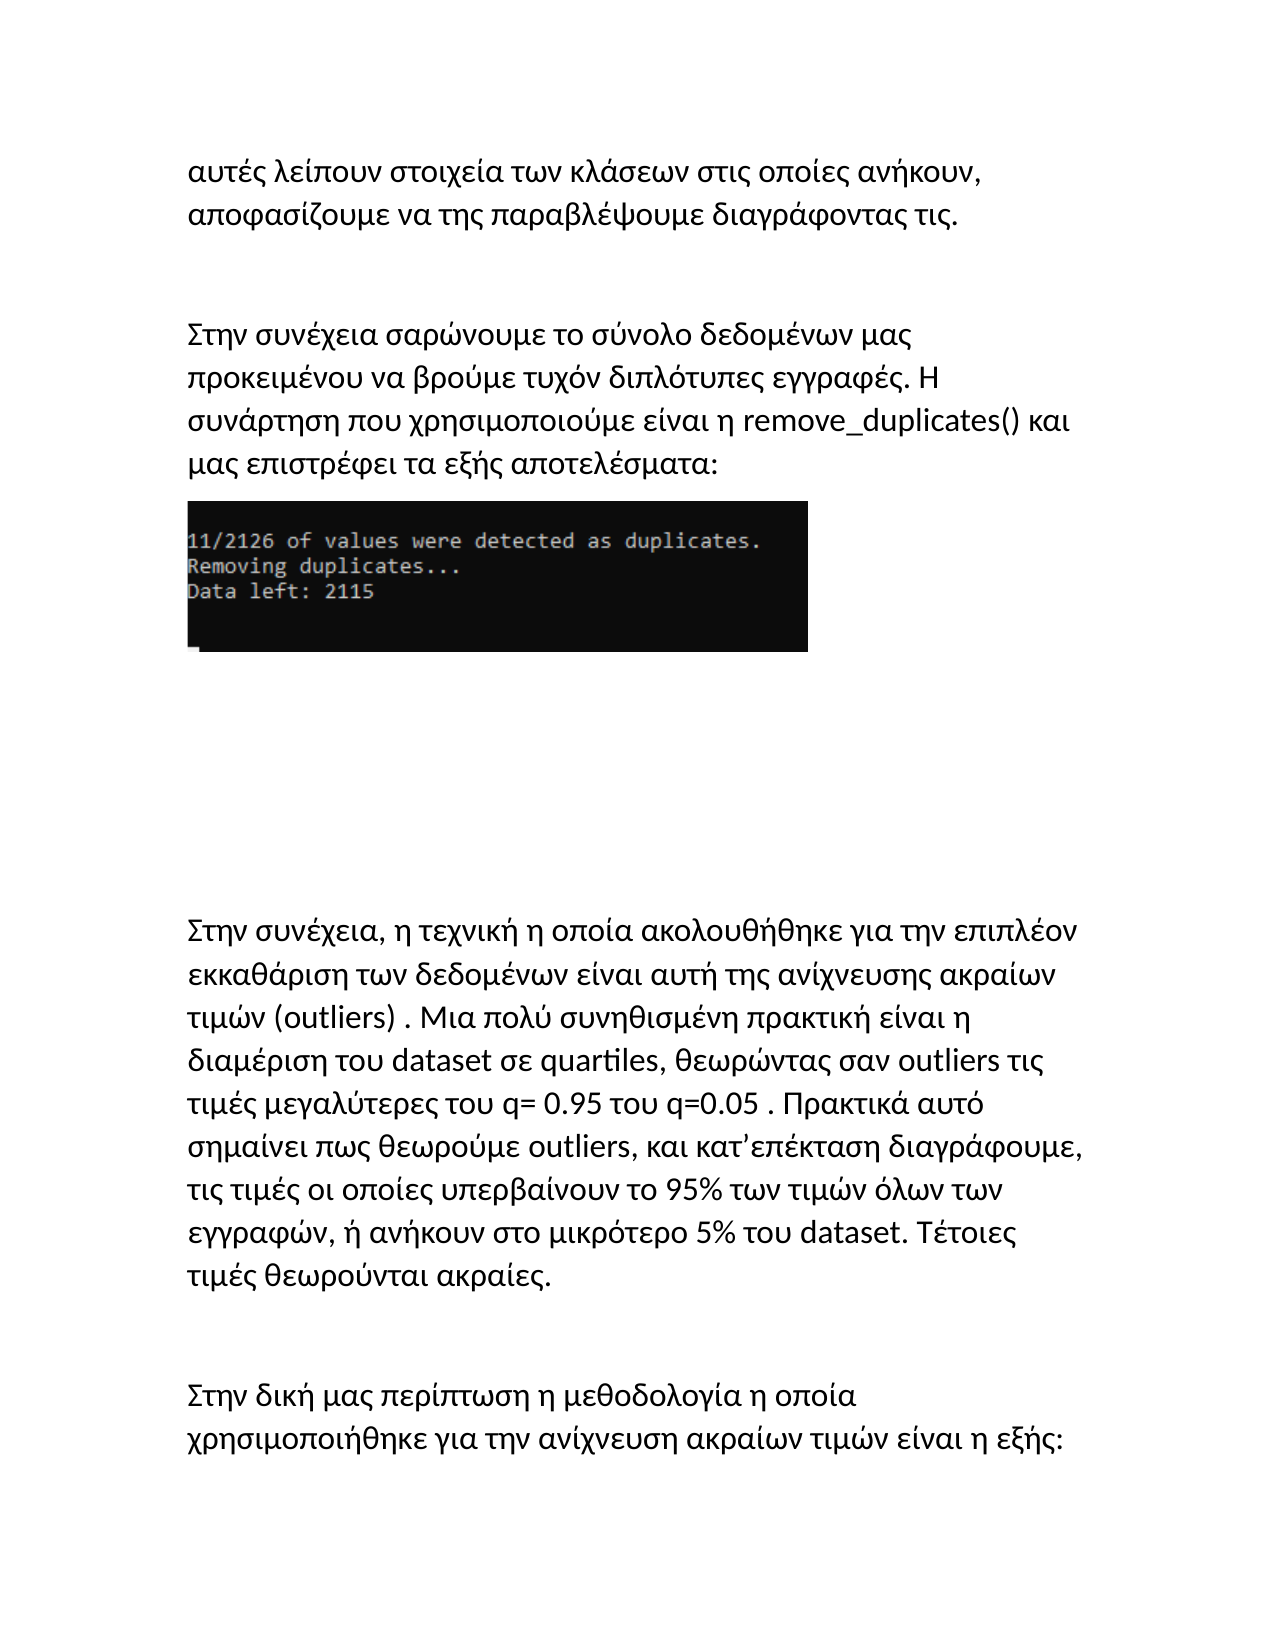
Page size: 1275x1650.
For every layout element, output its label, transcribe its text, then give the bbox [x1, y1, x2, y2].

text Στην δική μας περίπτωση η μεθοδολογία η οποία χρησιμοποιήθηκε για την ανίχνευση ακραίων τιμών είναι η εξής: [187, 1374, 1087, 1458]
text Στην συνέχεια σαρώνουμε το σύνολο δεδομένων μας προκειμένου να βρούμε τυχόν διπλότυπες εγγραφές. Η συνάρτηση που χρησιμοποιούμε είναι η remove_duplicates() και μας επιστρέφει τα εξής αποτελέσματα: [187, 313, 1087, 483]
text Στην συνέχεια, η τεχνική η οποία ακολουθήθηκε για την επιπλέον εκκαθάριση των δεδομένων είναι αυτή της ανίχνευσης ακραίων τιμών (outliers) . Μια πολύ συνηθισμένη πρακτική είναι η διαμέριση του dataset σε quartiles, θεωρώντας σαν outliers τις τιμές μεγαλύτερες του q= 0.95 του q=0.05 . Πρακτικά αυτό σημαίνει πως θεωρούμε outliers, και κατ’επέκταση διαγράφουμε, τις τιμές οι οποίες υπερβαίνουν το 95% των τιμών όλων των εγγραφών, ή ανήκουν στο μικρότερο 5% του dataset. Τέτοιες τιμές θεωρούνται ακραίες. [187, 909, 1087, 1295]
text αυτές λείπουν στοιχεία των κλάσεων στις οποίες ανήκουν, αποφασίζουμε να της παραβλέψουμε διαγράφοντας τις. [187, 150, 1087, 234]
